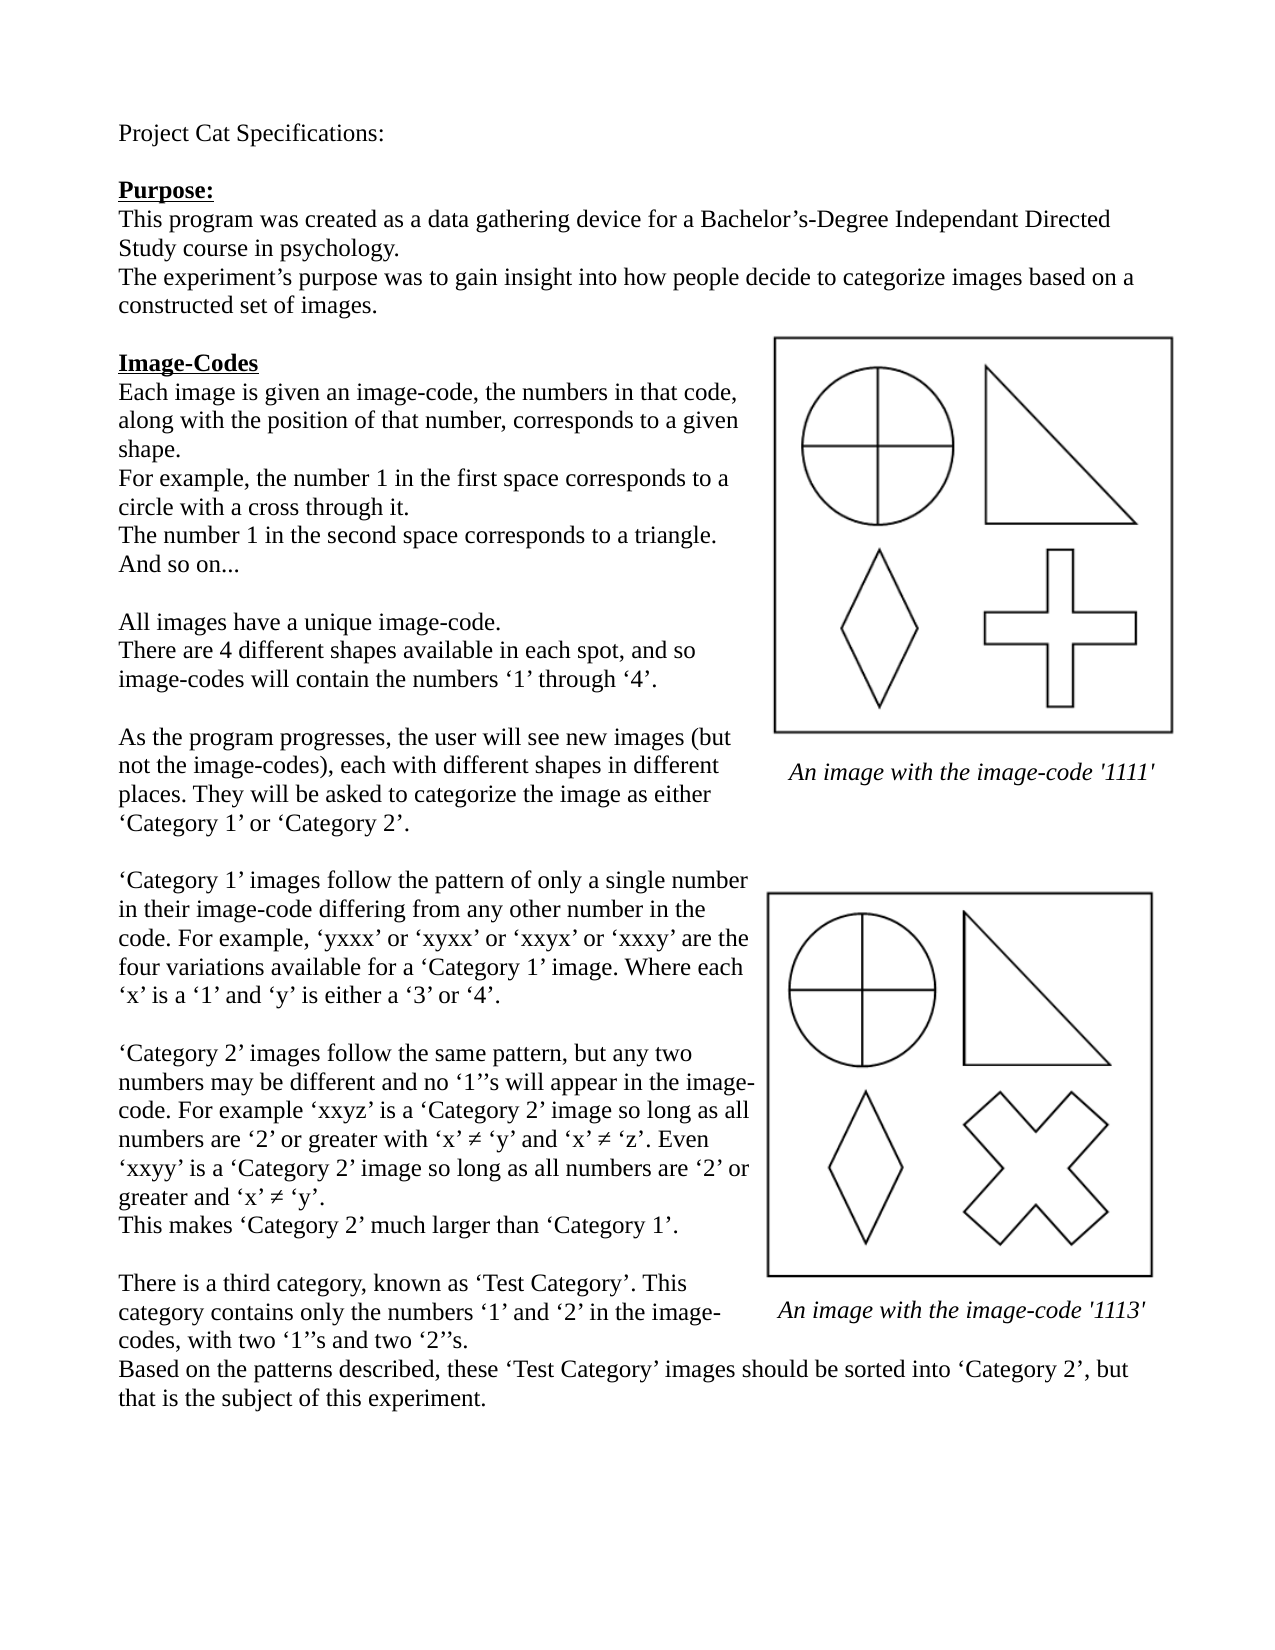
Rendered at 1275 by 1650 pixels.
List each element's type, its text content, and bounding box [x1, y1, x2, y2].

picture [759, 881, 1166, 1290]
text And so on... [118, 549, 759, 578]
text Purpose: [118, 176, 1157, 204]
text Image-Codes [118, 348, 759, 377]
text Based on the patterns described, these ‘Test Category’ images should be sorted into ‘Category 2’, but that is the subject of this experiment. [118, 1354, 1157, 1412]
text An image with the image-code '1113' [760, 1290, 1166, 1323]
text This makes ‘Category 2’ much larger than ‘Category 1’. [118, 1211, 759, 1239]
text As the program progresses, the user will see new images (but not the image-codes), each with different shapes in different places. They will be asked to categorize the image as either ‘Category 1’ or ‘Category 2’. [118, 722, 1157, 837]
text Project Cat Specifications: [118, 118, 1157, 147]
text An [760, 313, 1186, 325]
text For example, the number 1 in the first space corresponds to a circle with a cross through it. [118, 463, 759, 521]
text The experiment’s purpose was to gain insight into how people decide to categorize images based on a constructed set of images. [118, 262, 1157, 319]
text All images have a unique image-code. [118, 607, 759, 636]
text ‘Category 1’ images follow the pattern of only a single number in their image-code differing from any other number in the code. For example, ‘yxxx’ or ‘xyxx’ or ‘xxyx’ or ‘xxxy’ are the four variations available for a ‘Category 1’ image. Where each ‘x’ is a ‘1’ and ‘y’ is either a ‘3’ or ‘4’. [118, 866, 1166, 1009]
text Each image is given an image-code, the numbers in that code, along with the position of that number, corresponds to a given shape. [118, 377, 759, 463]
text There are 4 different shapes available in each spot, and so image-codes will contain the numbers ‘1’ through ‘4’. [118, 636, 759, 693]
text This program was created as a data gathering device for a Bachelor’s-Degree Independant Directed Study course in psychology. [118, 204, 1157, 262]
text The number 1 in the second space corresponds to a triangle. [118, 521, 759, 549]
text ‘Category 2’ images follow the same pattern, but any two numbers may be different and no ‘1’’s will appear in the image-code. For example ‘xxyz’ is a ‘Category 2’ image so long as all numbers are ‘2’ or greater with ‘x’ ≠ ‘y’ and ‘x’ ≠ ‘z’. Even ‘xxyy’ is a ‘Category 2’ image so long as all numbers are ‘2’ or greater and ‘x’ ≠ ‘y’. [118, 1038, 759, 1211]
text There is a third category, known as ‘Test Category’. This category contains only the numbers ‘1’ and ‘2’ in the image-codes, with two ‘1’’s and two ‘2’’s. [118, 1268, 1157, 1354]
picture [759, 325, 1186, 752]
text An image with the image-code '1111' [760, 752, 1186, 786]
